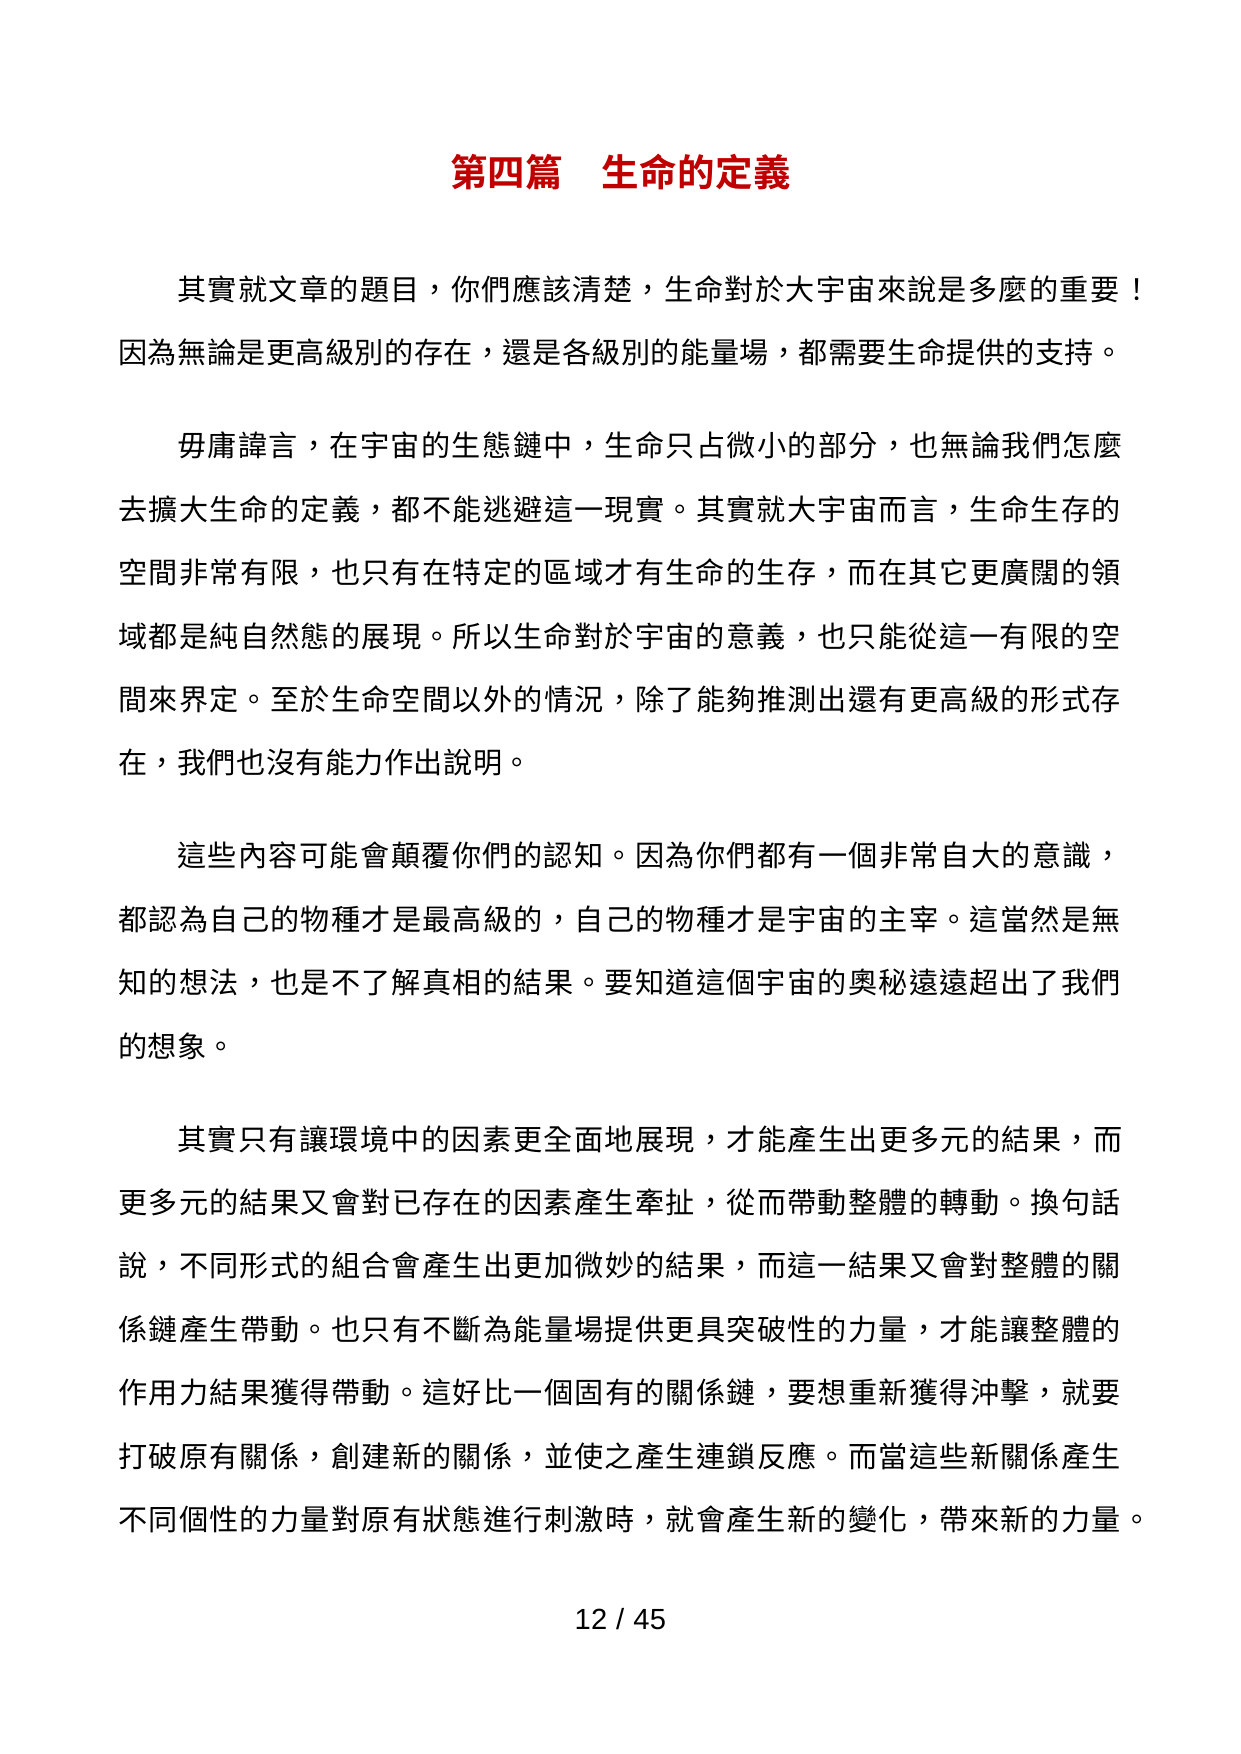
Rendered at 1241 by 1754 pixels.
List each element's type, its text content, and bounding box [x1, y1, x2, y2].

text 毋庸諱言，在宇宙的生態鏈中，生命只占微小的部分，也無論我們怎麼去擴大生命的定義，都不能逃避這一現實。其實就大宇宙而言，生命生存的空間非常有限，也只有在特定的區域才有生命的生存，而在其它更廣闊的領域都是純自然態的展現。所以生命對於宇宙的意義，也只能從這一有限的空間來界定。至於生命空間以外的情況，除了能夠推測出還有更高級的形式存在，我們也沒有能力作出說明。 [118, 423, 1122, 782]
text 這些內容可能會顛覆你們的認知。因為你們都有一個非常自大的意識，都認為自己的物種才是最高級的，自己的物種才是宇宙的主宰。這當然是無知的想法，也是不了解真相的結果。要知道這個宇宙的奧秘遠遠超出了我們的想象。 [118, 833, 1122, 1066]
text 其實只有讓環境中的因素更全面地展現，才能產生出更多元的結果，而更多元的結果又會對已存在的因素產生牽扯，從而帶動整體的轉動。換句話說，不同形式的組合會產生出更加微妙的結果，而這一結果又會對整體的關係鏈產生帶動。也只有不斷為能量場提供更具突破性的力量，才能讓整體的作用力結果獲得帶動。這好比一個固有的關係鏈，要想重新獲得沖擊，就要打破原有關係，創建新的關係，並使之產生連鎖反應。而當這些新關係產生不同個性的力量對原有狀態進行刺激時，就會產生新的變化，帶來新的力量。這是一個循環。這些知識也揭示了一個全新的概念：宇宙自身要想向上發展，就必須時刻處於運動中。而這些運動的動力就來自已有因素互相產生的影響，產生的作用力。這些知識很難理解，也遠遠超出了你們的認知。但是畢竟要談論生命的定義，不把這一層面說明，也沒有辦法引出生命的意義。 [118, 1116, 1122, 1539]
text 其實就文章的題目，你們應該清楚，生命對於大宇宙來說是多麼的重要！因為無論是更高級別的存在，還是各級別的能量場，都需要生命提供的支持。 [118, 266, 1122, 372]
subtitle 第四篇 生命的定義 [118, 143, 1122, 197]
